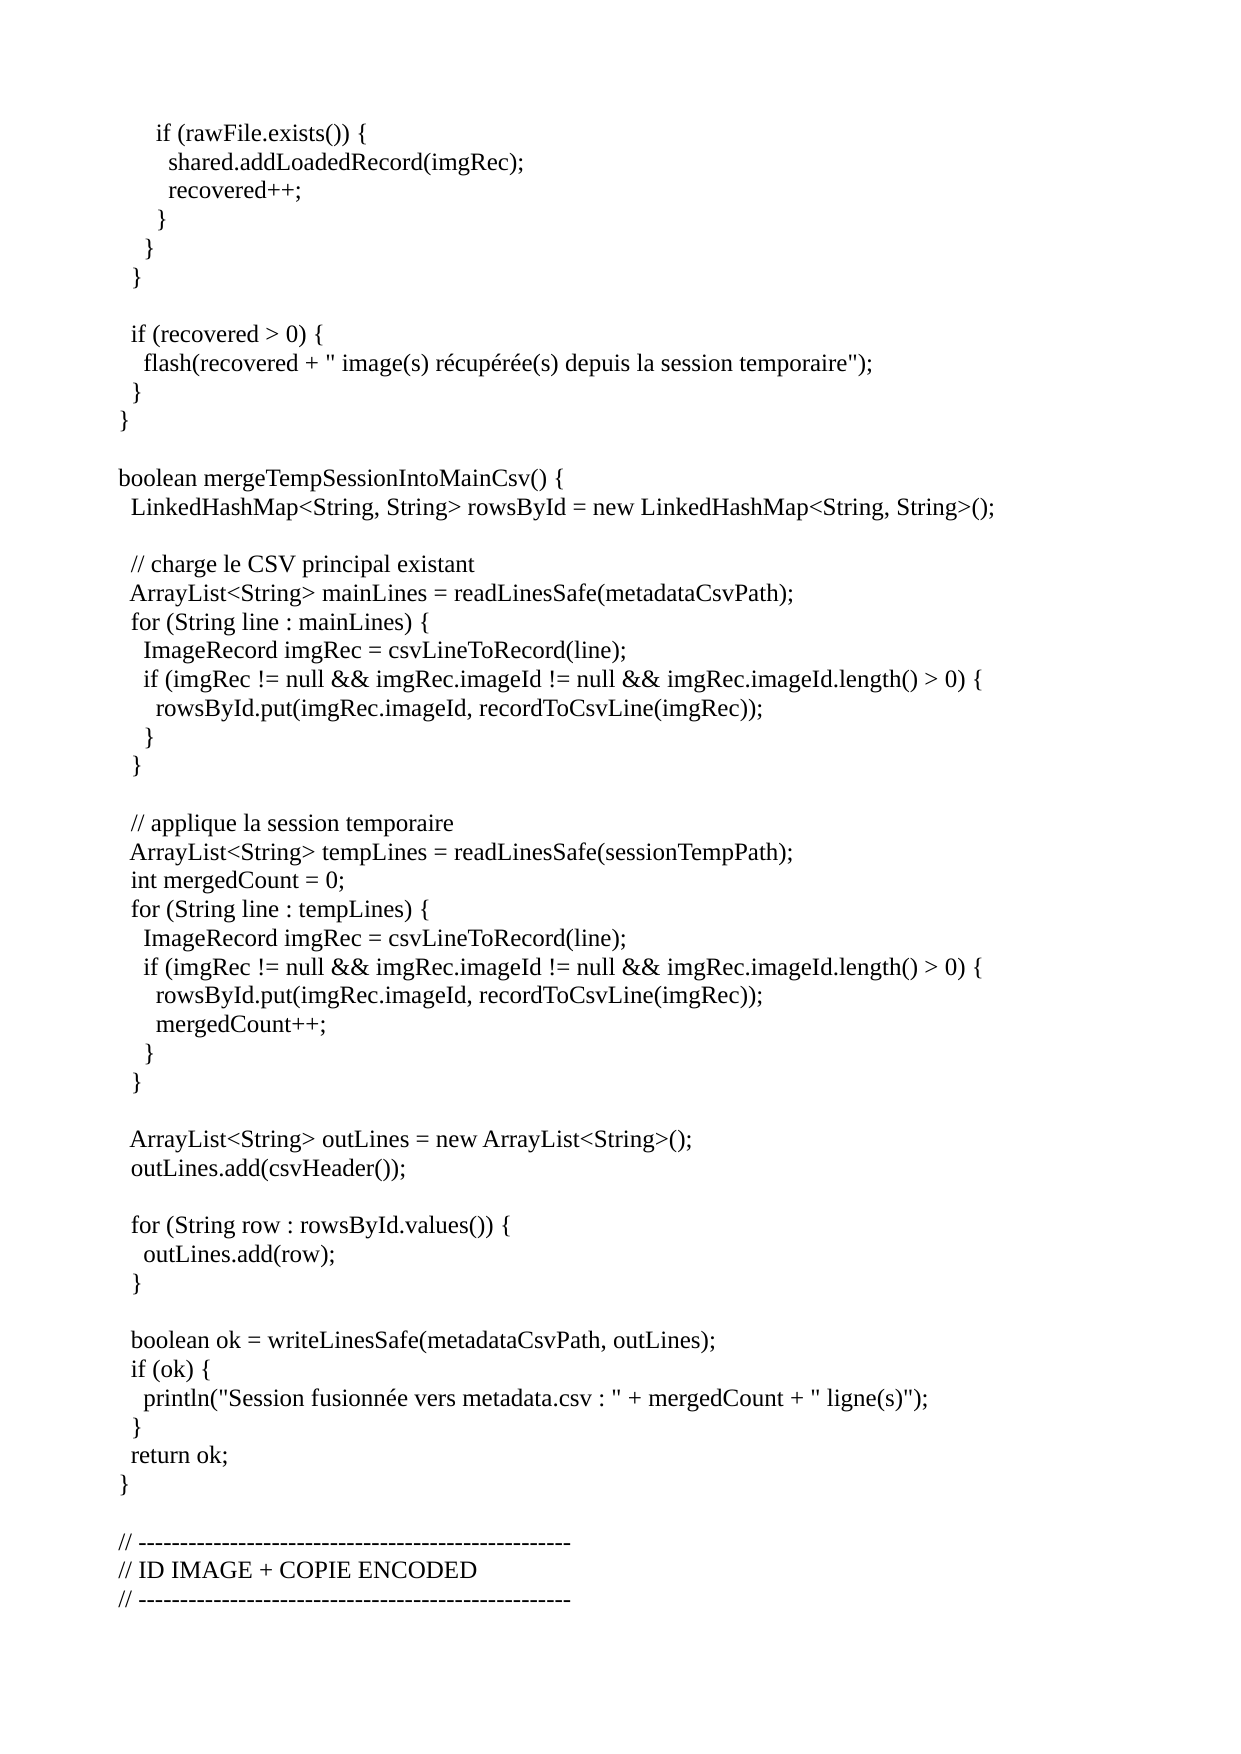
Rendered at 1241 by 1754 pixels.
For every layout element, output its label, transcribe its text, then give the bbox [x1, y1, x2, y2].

text boolean ok = writeLinesSafe(metadataCsvPath, outLines); [118, 1326, 1122, 1354]
text } [118, 1412, 1122, 1441]
text recovered++; [118, 176, 1122, 204]
text } [118, 722, 1122, 751]
text if (imgRec != null && imgRec.imageId != null && imgRec.imageId.length() > 0) { [118, 664, 1122, 693]
text if (ok) { [118, 1354, 1122, 1383]
text ImageRecord imgRec = csvLineToRecord(line); [118, 636, 1122, 664]
text if (imgRec != null && imgRec.imageId != null && imgRec.imageId.length() > 0) { [118, 952, 1122, 981]
text } [118, 1268, 1122, 1297]
text if (rawFile.exists()) { [118, 118, 1122, 147]
text println("Session fusionnée vers metadata.csv : " + mergedCount + " ligne(s)"); [118, 1383, 1122, 1412]
text ArrayList<String> outLines = new ArrayList<String>(); [118, 1124, 1122, 1153]
text for (String row : rowsById.values()) { [118, 1211, 1122, 1239]
text } [118, 1469, 1122, 1498]
text shared.addLoadedRecord(imgRec); [118, 147, 1122, 176]
text outLines.add(row); [118, 1239, 1122, 1268]
text for (String line : tempLines) { [118, 894, 1122, 923]
text ImageRecord imgRec = csvLineToRecord(line); [118, 923, 1122, 952]
text return ok; [118, 1441, 1122, 1469]
text } [118, 406, 1122, 434]
text boolean mergeTempSessionIntoMainCsv() { [118, 463, 1122, 492]
text LinkedHashMap<String, String> rowsById = new LinkedHashMap<String, String>(); [118, 492, 1122, 521]
text if (recovered > 0) { [118, 319, 1122, 348]
text flash(recovered + " image(s) récupérée(s) depuis la session temporaire"); [118, 348, 1122, 377]
text // applique la session temporaire [118, 808, 1122, 837]
text } [118, 751, 1122, 779]
text // ID IMAGE + COPIE ENCODED [118, 1556, 1122, 1584]
text // ---------------------------------------------------- [118, 1584, 1122, 1613]
text // ---------------------------------------------------- [118, 1527, 1122, 1556]
text mergedCount++; [118, 1009, 1122, 1038]
text rowsById.put(imgRec.imageId, recordToCsvLine(imgRec)); [118, 981, 1122, 1009]
text } [118, 204, 1122, 233]
text } [118, 1067, 1122, 1096]
text for (String line : mainLines) { [118, 607, 1122, 636]
text } [118, 233, 1122, 262]
text // charge le CSV principal existant [118, 549, 1122, 578]
text ArrayList<String> mainLines = readLinesSafe(metadataCsvPath); [118, 578, 1122, 607]
text } [118, 262, 1122, 291]
text rowsById.put(imgRec.imageId, recordToCsvLine(imgRec)); [118, 693, 1122, 722]
text } [118, 377, 1122, 406]
text outLines.add(csvHeader()); [118, 1153, 1122, 1182]
text } [118, 1038, 1122, 1067]
text int mergedCount = 0; [118, 866, 1122, 894]
text ArrayList<String> tempLines = readLinesSafe(sessionTempPath); [118, 837, 1122, 866]
